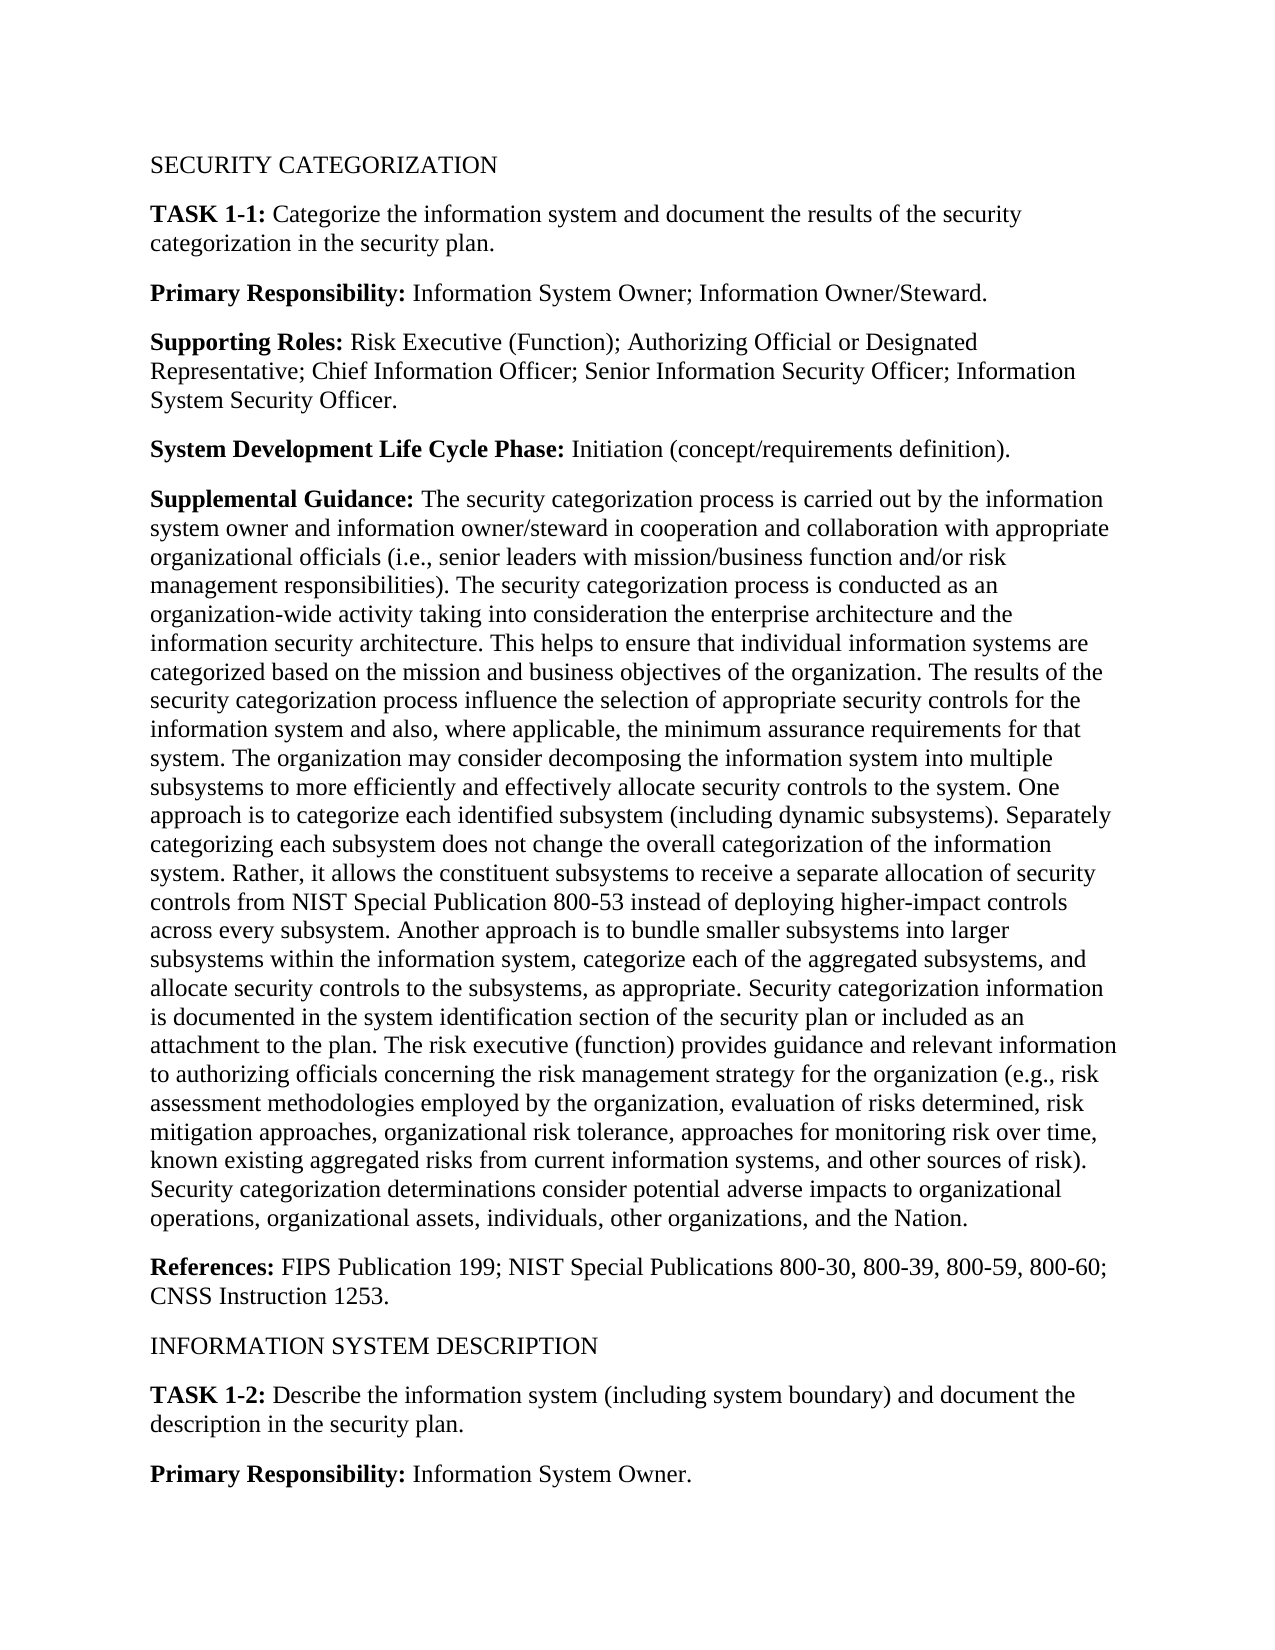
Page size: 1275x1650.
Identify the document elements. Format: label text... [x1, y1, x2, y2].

text Supplemental Guidance: The security categorization process is carried out by the information system owner and information owner/steward in cooperation and collaboration with appropriate organizational officials (i.e., senior leaders with mission/business function and/or risk management responsibilities). The security categorization process is conducted as an organization-wide activity taking into consideration the enterprise architecture and the information security architecture. This helps to ensure that individual information systems are categorized based on the mission and business objectives of the organization. The results of the security categorization process influence the selection of appropriate security controls for the information system and also, where applicable, the minimum assurance requirements for that system. The organization may consider decomposing the information system into multiple subsystems to more efficiently and effectively allocate security controls to the system. One approach is to categorize each identified subsystem (including dynamic subsystems). Separately categorizing each subsystem does not change the overall categorization of the information system. Rather, it allows the constituent subsystems to receive a separate allocation of security controls from NIST Special Publication 800-53 instead of deploying higher-impact controls across every subsystem. Another approach is to bundle smaller subsystems into larger subsystems within the information system, categorize each of the aggregated subsystems, and allocate security controls to the subsystems, as appropriate. Security categorization information is documented in the system identification section of the security plan or included as an attachment to the plan. The risk executive (function) provides guidance and relevant information to authorizing officials concerning the risk management strategy for the organization (e.g., risk assessment methodologies employed by the organization, evaluation of risks determined, risk mitigation approaches, organizational risk tolerance, approaches for monitoring risk over time, known existing aggregated risks from current information systems, and other sources of risk). Security categorization determinations consider potential adverse impacts to organizational operations, organizational assets, individuals, other organizations, and the Nation. [150, 484, 1125, 1232]
text Supporting Roles: Risk Executive (Function); Authorizing Official or Designated Representative; Chief Information Officer; Senior Information Security Officer; Information System Security Officer. [150, 327, 1125, 414]
text Primary Responsibility: Information System Owner; Information Owner/Steward. [150, 278, 1125, 307]
text INFORMATION SYSTEM DESCRIPTION [150, 1331, 1125, 1359]
text TASK 1-2: Describe the information system (including system boundary) and document the description in the security plan. [150, 1380, 1125, 1438]
text References: FIPS Publication 199; NIST Special Publications 800-30, 800-39, 800-59, 800-60; CNSS Instruction 1253. [150, 1252, 1125, 1310]
text System Development Life Cycle Phase: Initiation (concept/requirements definition). [150, 434, 1125, 463]
text SECURITY CATEGORIZATION [150, 150, 1125, 179]
text Primary Responsibility: Information System Owner. [150, 1459, 1125, 1487]
text TASK 1-1: Categorize the information system and document the results of the security categorization in the security plan. [150, 199, 1125, 257]
